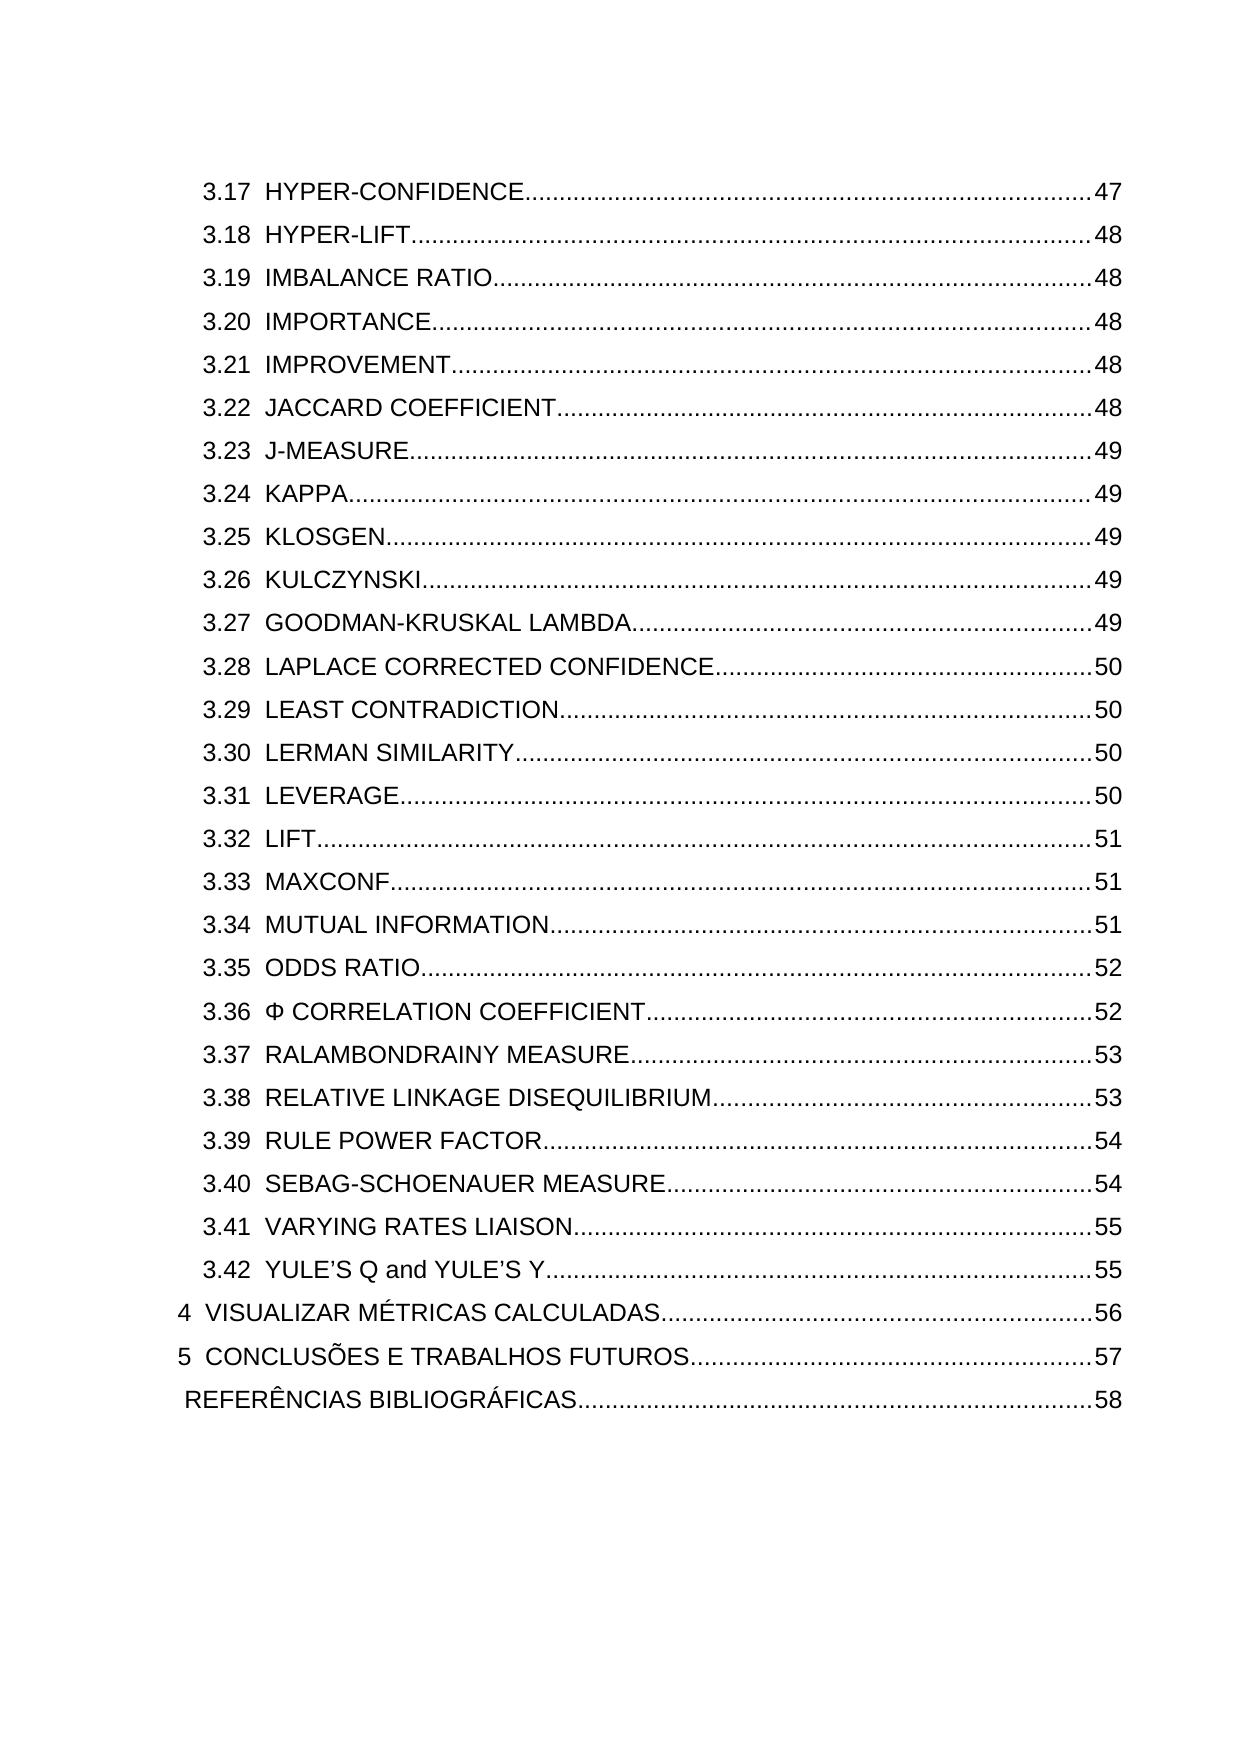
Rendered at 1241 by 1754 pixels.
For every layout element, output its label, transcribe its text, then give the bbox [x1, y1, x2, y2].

text 5 CONCLUSÕES E TRABALHOS FUTUROS 57 [177, 1342, 1122, 1370]
text 3.30 LERMAN SIMILARITY 50 [202, 738, 1122, 767]
text 3.39 RULE POWER FACTOR 54 [202, 1126, 1122, 1155]
text 3.21 IMPROVEMENT 48 [202, 350, 1122, 378]
text 3.31 LEVERAGE 50 [202, 781, 1122, 810]
text 3.32 LIFT 51 [202, 824, 1122, 853]
text 3.18 HYPER-LIFT 48 [202, 220, 1122, 249]
text 3.34 MUTUAL INFORMATION 51 [202, 910, 1122, 939]
text 3.37 RALAMBONDRAINY MEASURE 53 [202, 1040, 1122, 1068]
text 3.17 HYPER-CONFIDENCE 47 [202, 177, 1122, 206]
text 3.28 LAPLACE CORRECTED CONFIDENCE 50 [202, 652, 1122, 680]
text 3.33 MAXCONF 51 [202, 867, 1122, 896]
text 3.29 LEAST CONTRADICTION 50 [202, 695, 1122, 723]
text 3.41 VARYING RATES LIAISON 55 [202, 1212, 1122, 1241]
text 3.35 ODDS RATIO 52 [202, 953, 1122, 982]
text 3.22 JACCARD COEFFICIENT 48 [202, 393, 1122, 422]
text 3.19 IMBALANCE RATIO 48 [202, 263, 1122, 292]
text 3.24 KAPPA 49 [202, 479, 1122, 508]
text 3.42 YULE’S Q and YULE’S Y 55 [202, 1255, 1122, 1284]
text REFERÊNCIAS BIBLIOGRÁFICAS 58 [177, 1385, 1122, 1413]
text 3.40 SEBAG-SCHOENAUER MEASURE 54 [202, 1169, 1122, 1198]
text 3.25 KLOSGEN 49 [202, 522, 1122, 551]
text 3.38 RELATIVE LINKAGE DISEQUILIBRIUM 53 [202, 1083, 1122, 1112]
text 3.36 Φ CORRELATION COEFFICIENT 52 [202, 997, 1122, 1025]
text 3.27 GOODMAN-KRUSKAL LAMBDA 49 [202, 608, 1122, 637]
text 3.26 KULCZYNSKI 49 [202, 565, 1122, 594]
text 3.23 J-MEASURE 49 [202, 436, 1122, 465]
text 3.20 IMPORTANCE 48 [202, 307, 1122, 335]
text 4 VISUALIZAR MÉTRICAS CALCULADAS 56 [177, 1298, 1122, 1327]
